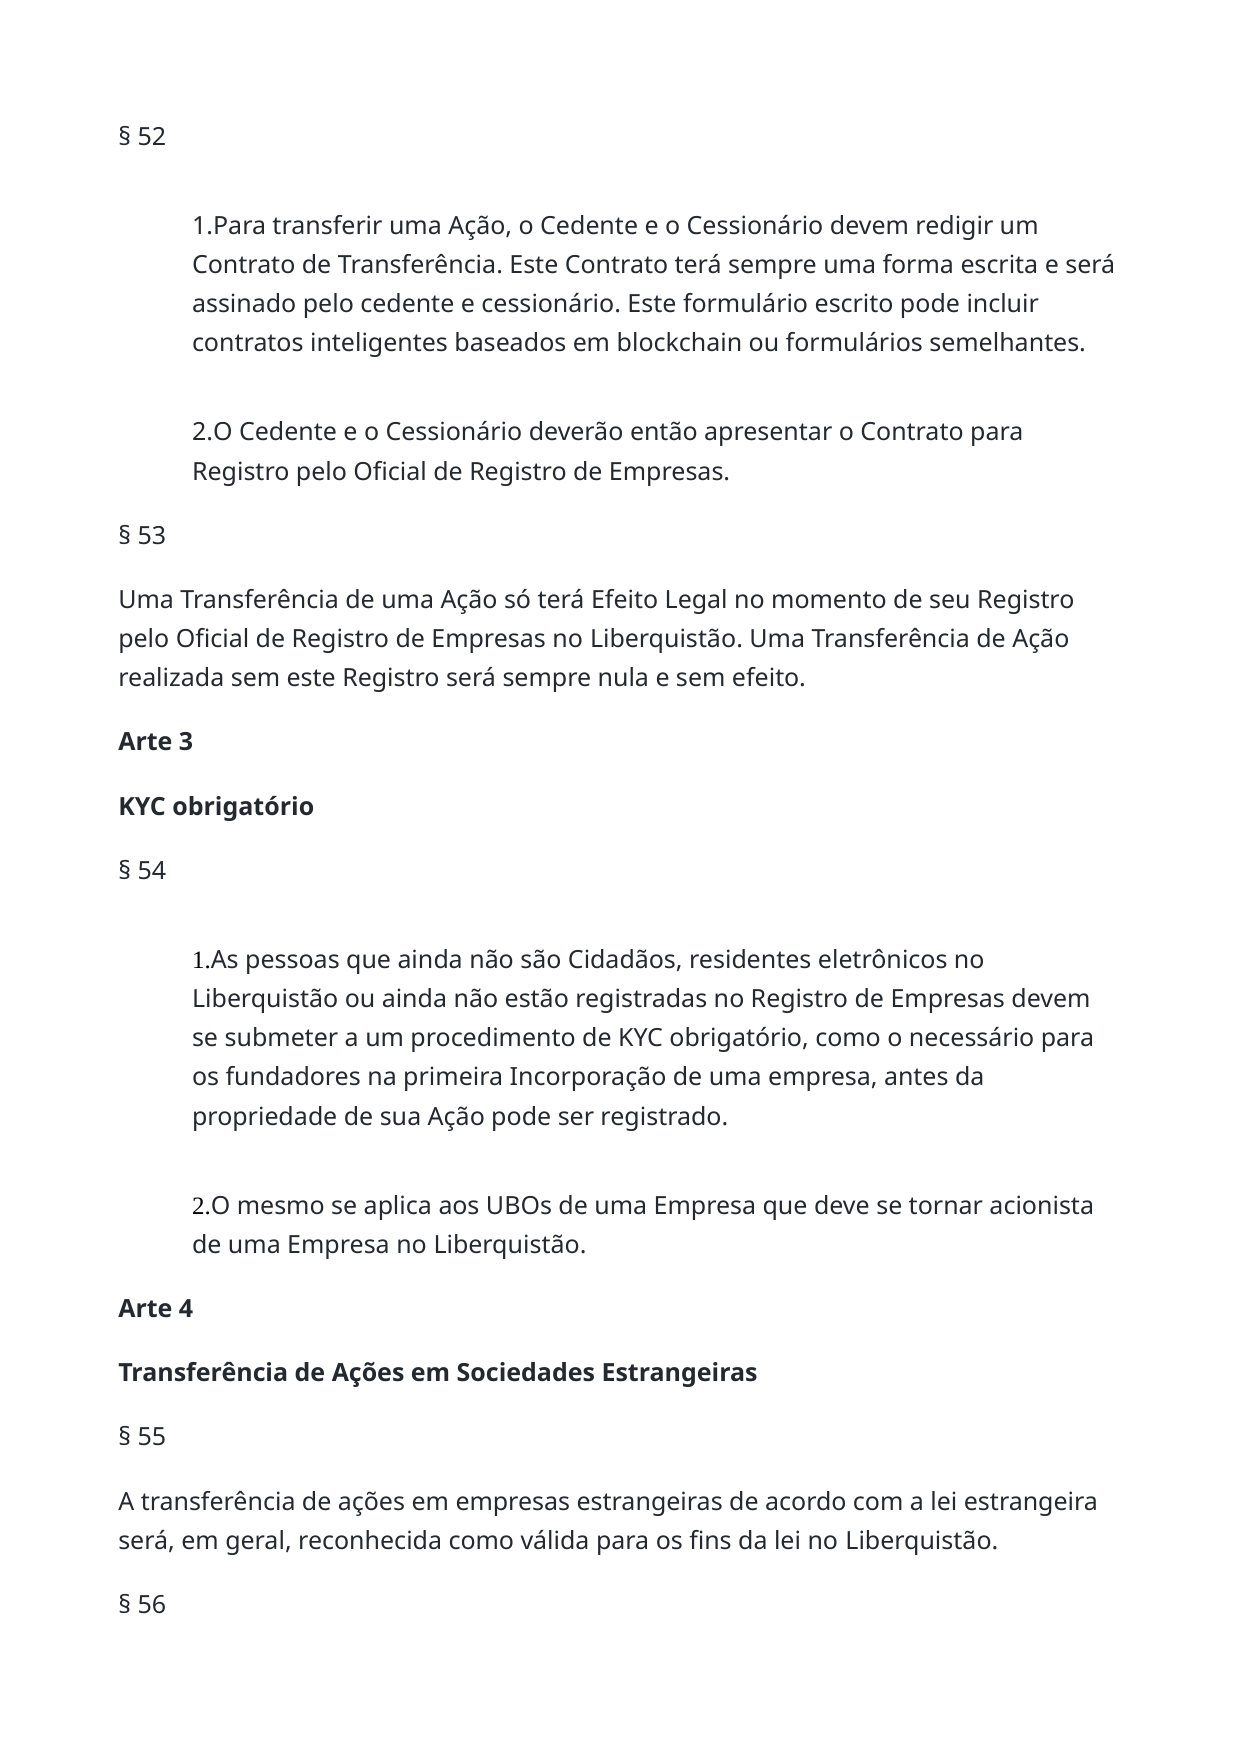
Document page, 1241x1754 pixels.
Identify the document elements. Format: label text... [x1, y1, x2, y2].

list O mesmo se aplica aos UBOs de uma Empresa que deve se tornar acionista de uma Empresa no Liberquistão. [118, 1187, 1122, 1261]
list As pessoas que ainda não são Cidadãos, residentes eletrônicos no Liberquistão ou ainda não estão registradas no Registro de Empresas devem se submeter a um procedimento de KYC obrigatório, como o necessário para os fundadores na primeira Incorporação de uma empresa, antes da propriedade de sua Ação pode ser registrado. [118, 941, 1122, 1132]
text KYC obrigatório [118, 788, 1122, 822]
text § 55 [118, 1419, 1122, 1453]
text Arte 4 [118, 1291, 1122, 1325]
text Uma Transferência de uma Ação só terá Efeito Legal no momento de seu Registro pelo Oficial de Registro de Empresas no Liberquistão. Uma Transferência de Ação realizada sem este Registro será sempre nula e sem efeito. [118, 581, 1122, 694]
text § 52 [118, 118, 1122, 152]
text Arte 3 [118, 724, 1122, 758]
list Para transferir uma Ação, o Cedente e o Cessionário devem redigir um Contrato de Transferência. Este Contrato terá sempre uma forma escrita e será assinado pelo cedente e cessionário. Este formulário escrito pode incluir contratos inteligentes baseados em blockchain ou formulários semelhantes. [118, 207, 1122, 359]
text § 56 [118, 1586, 1122, 1621]
list O Cedente e o Cessionário deverão então apresentar o Contrato para Registro pelo Oficial de Registro de Empresas. [118, 414, 1122, 487]
text A transferência de ações em empresas estrangeiras de acordo com a lei estrangeira será, em geral, reconhecida como válida para os fins da lei no Liberquistão. [118, 1483, 1122, 1556]
text Transferência de Ações em Sociedades Estrangeiras [118, 1355, 1122, 1389]
text § 54 [118, 852, 1122, 886]
text § 53 [118, 517, 1122, 551]
